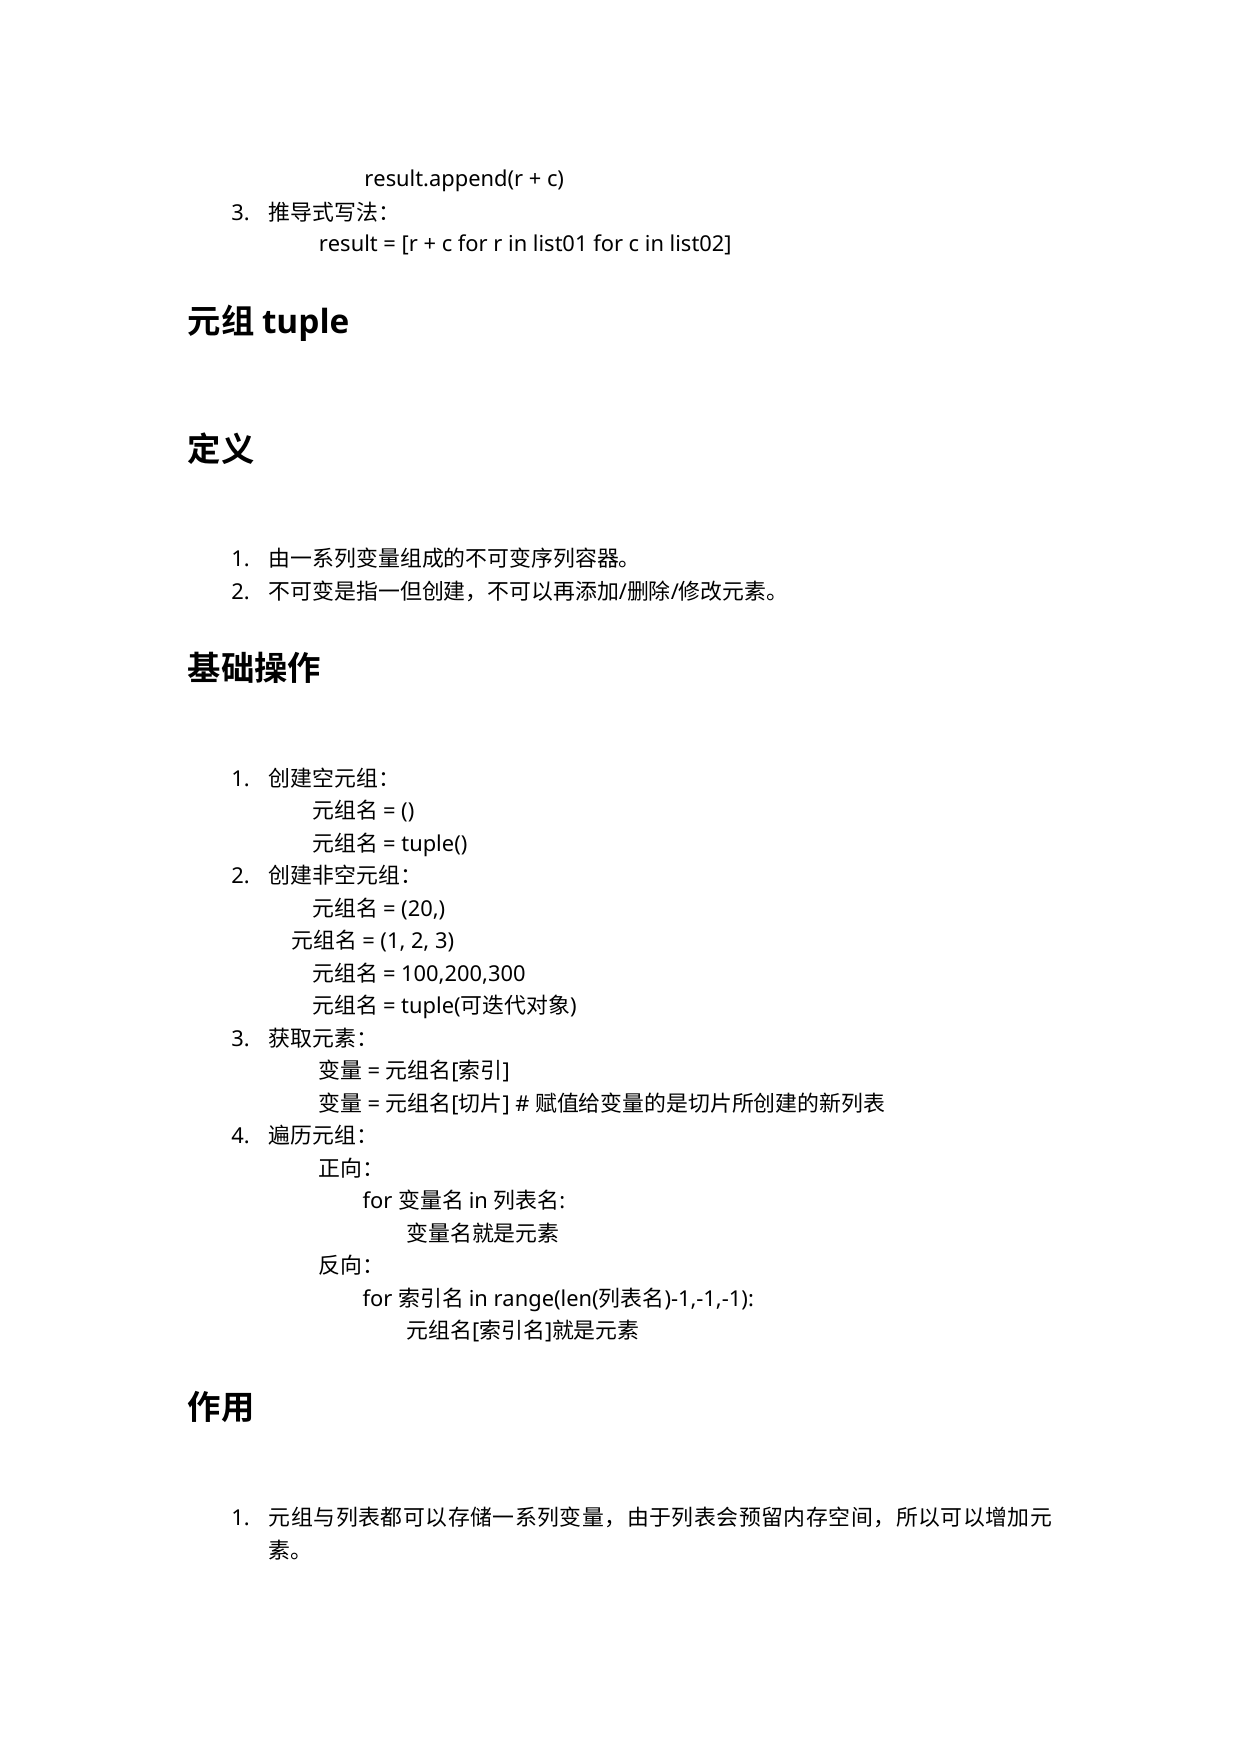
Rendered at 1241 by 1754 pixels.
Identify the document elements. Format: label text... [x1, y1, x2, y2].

text 正向： [231, 1150, 1053, 1183]
list 由一系列变量组成的不可变序列容器。 [231, 541, 1053, 574]
list 元组与列表都可以存储一系列变量，由于列表会预留内存空间，所以可以增加元素。 [231, 1500, 1053, 1565]
list 遍历元组： [231, 1118, 1053, 1150]
text 元组名 = () [269, 793, 1053, 825]
text 变量 = 元组名[切片] # 赋值给变量的是切片所创建的新列表 [275, 1085, 1053, 1118]
text 元组名[索引名]就是元素 [275, 1313, 1053, 1345]
text 变量 = 元组名[索引] [275, 1053, 1053, 1085]
text for 变量名 in 列表名: [275, 1183, 1053, 1215]
list 推导式写法： [231, 194, 1053, 227]
text 元组名 = (20,) [269, 890, 1053, 923]
subtitle 定义 [187, 414, 1053, 479]
text 元组名 = tuple() [269, 825, 1053, 858]
text 元组名 = 100,200,300 [269, 955, 1053, 988]
subtitle 作用 [187, 1372, 1053, 1437]
list 不可变是指一但创建，不可以再添加/删除/修改元素。 [231, 574, 1053, 606]
text 反向： [231, 1248, 1053, 1280]
text for 索引名 in range(len(列表名)-1,-1,-1): [275, 1280, 1053, 1313]
text result = [r + c for r in list01 for c in list02] [312, 227, 1053, 259]
text 元组名 = tuple(可迭代对象) [269, 988, 1053, 1020]
text 变量名就是元素 [275, 1215, 1053, 1248]
text 元组名 = (1, 2, 3) [225, 923, 1053, 955]
text result.append(r + c) [312, 162, 1053, 194]
list 获取元素： [231, 1020, 1053, 1053]
subtitle 基础操作 [187, 633, 1053, 698]
subtitle 元组 tuple [187, 287, 1053, 352]
list 创建非空元组： [231, 858, 1053, 890]
list 创建空元组： [231, 760, 1053, 793]
